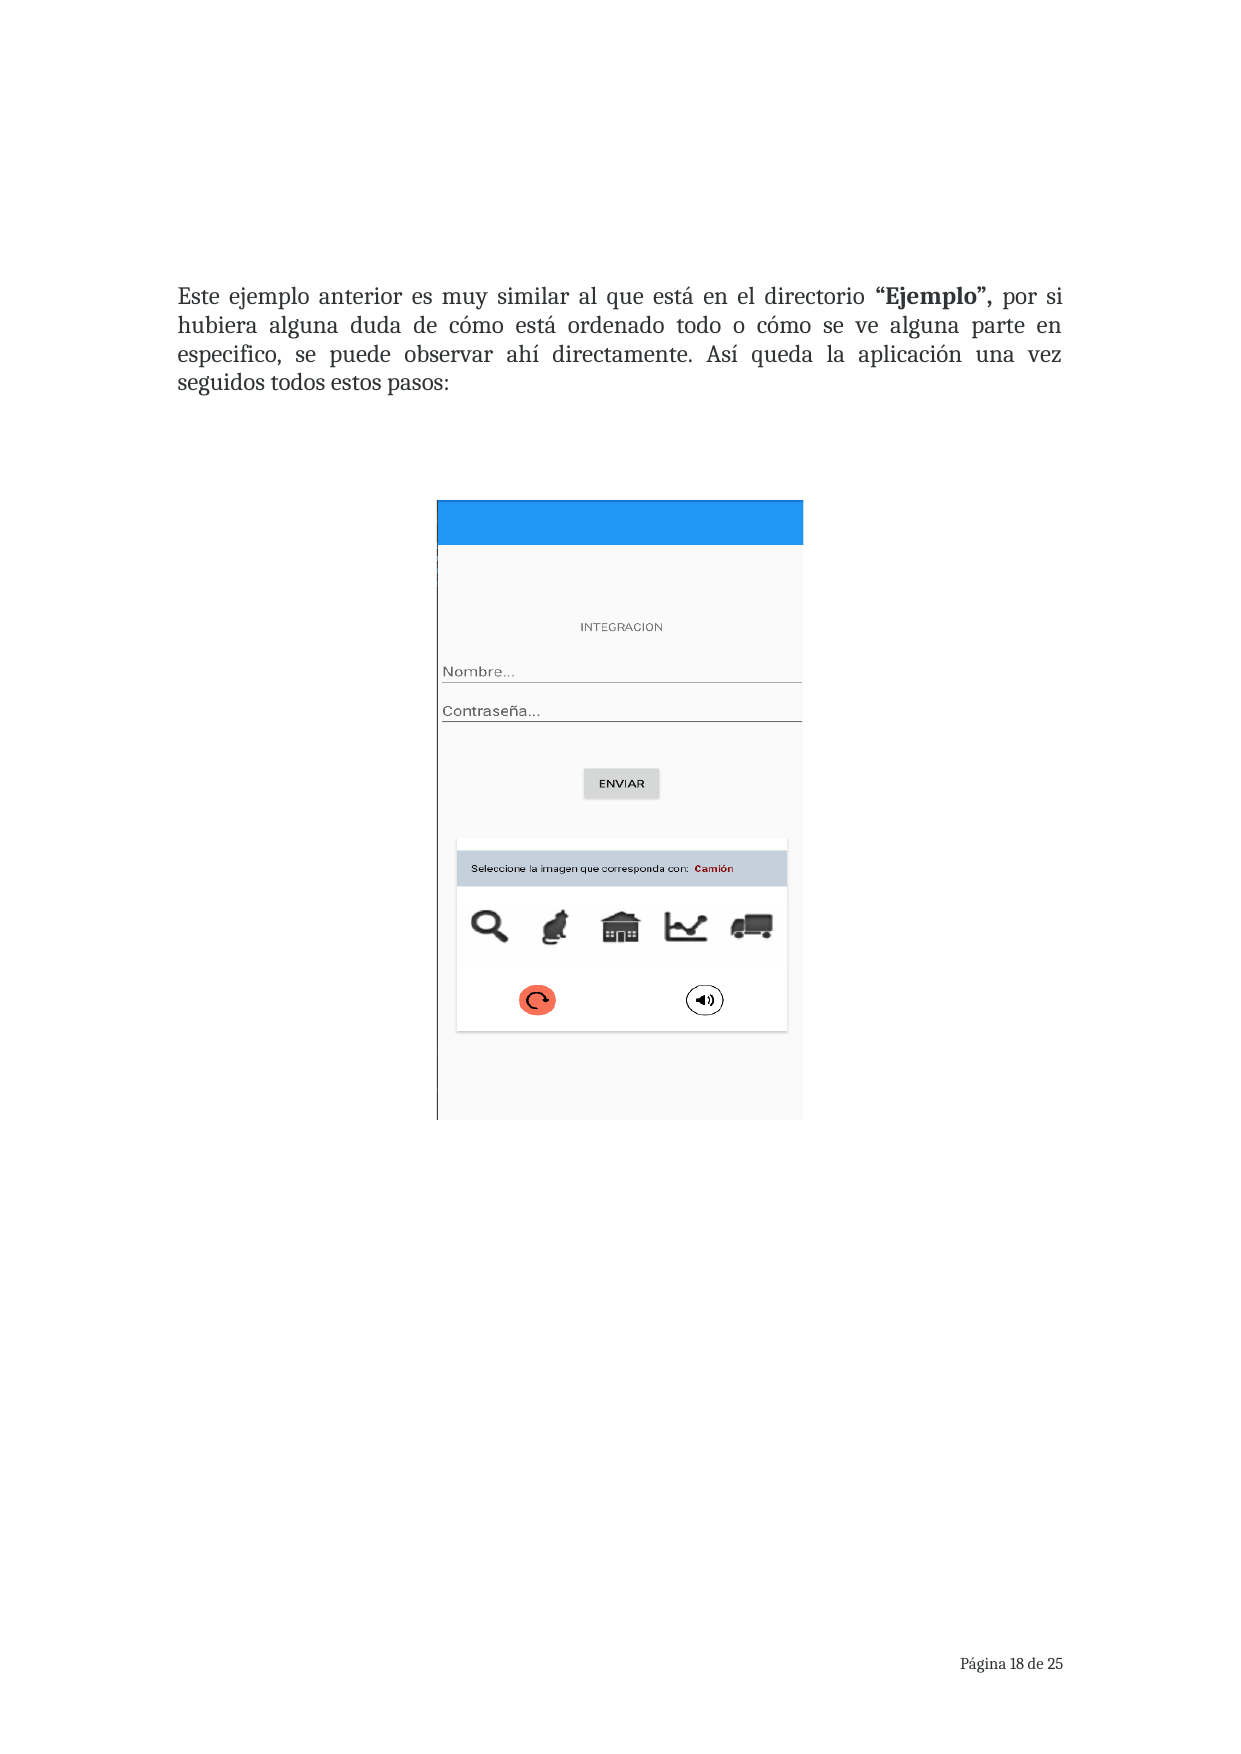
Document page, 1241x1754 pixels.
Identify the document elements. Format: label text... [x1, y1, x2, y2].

picture [436, 500, 804, 1120]
text Este ejemplo anterior es muy similar al que está en el directorio “Ejemplo”, por si hubiera alguna duda de cómo está ordenado todo o cómo se ve alguna parte en especifico, se puede observar ahí directamente. Así queda la aplicación una vez seguidos todos estos pasos: [177, 282, 1063, 397]
